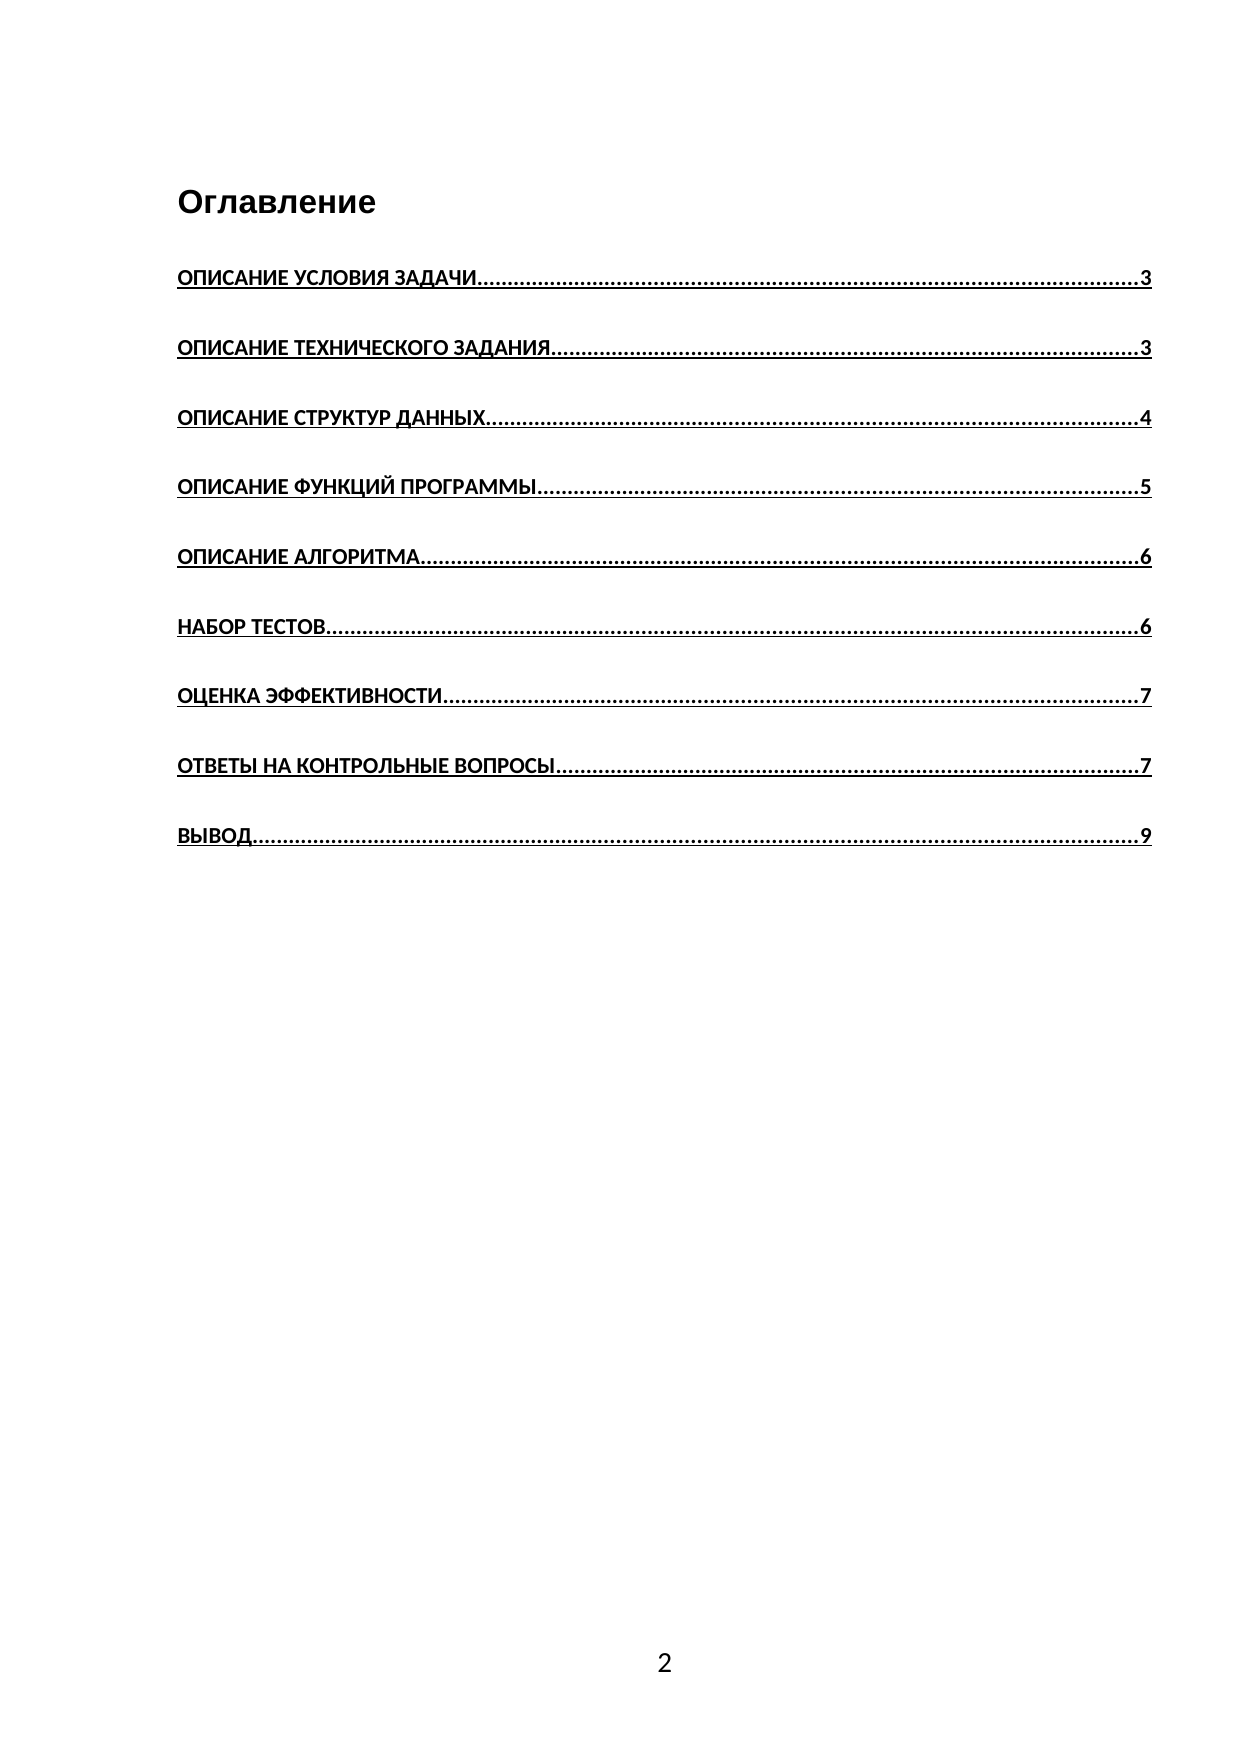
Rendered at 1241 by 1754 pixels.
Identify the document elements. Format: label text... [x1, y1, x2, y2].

text Ответы на контрольные вопросы 7 [177, 751, 1152, 775]
text Описание функций программы 5 [177, 472, 1152, 497]
text Описание структур данных 4 [177, 403, 1152, 427]
text Описание условия задачи 3 [177, 263, 1152, 287]
text Описание технического задания 3 [177, 333, 1152, 357]
text Оценка эффективности 7 [177, 681, 1152, 706]
text Набор тестов 6 [177, 612, 1152, 636]
text Описание алгоритма 6 [177, 542, 1152, 566]
subtitle Оглавление [177, 182, 1152, 220]
text Вывод 9 [177, 821, 1152, 845]
